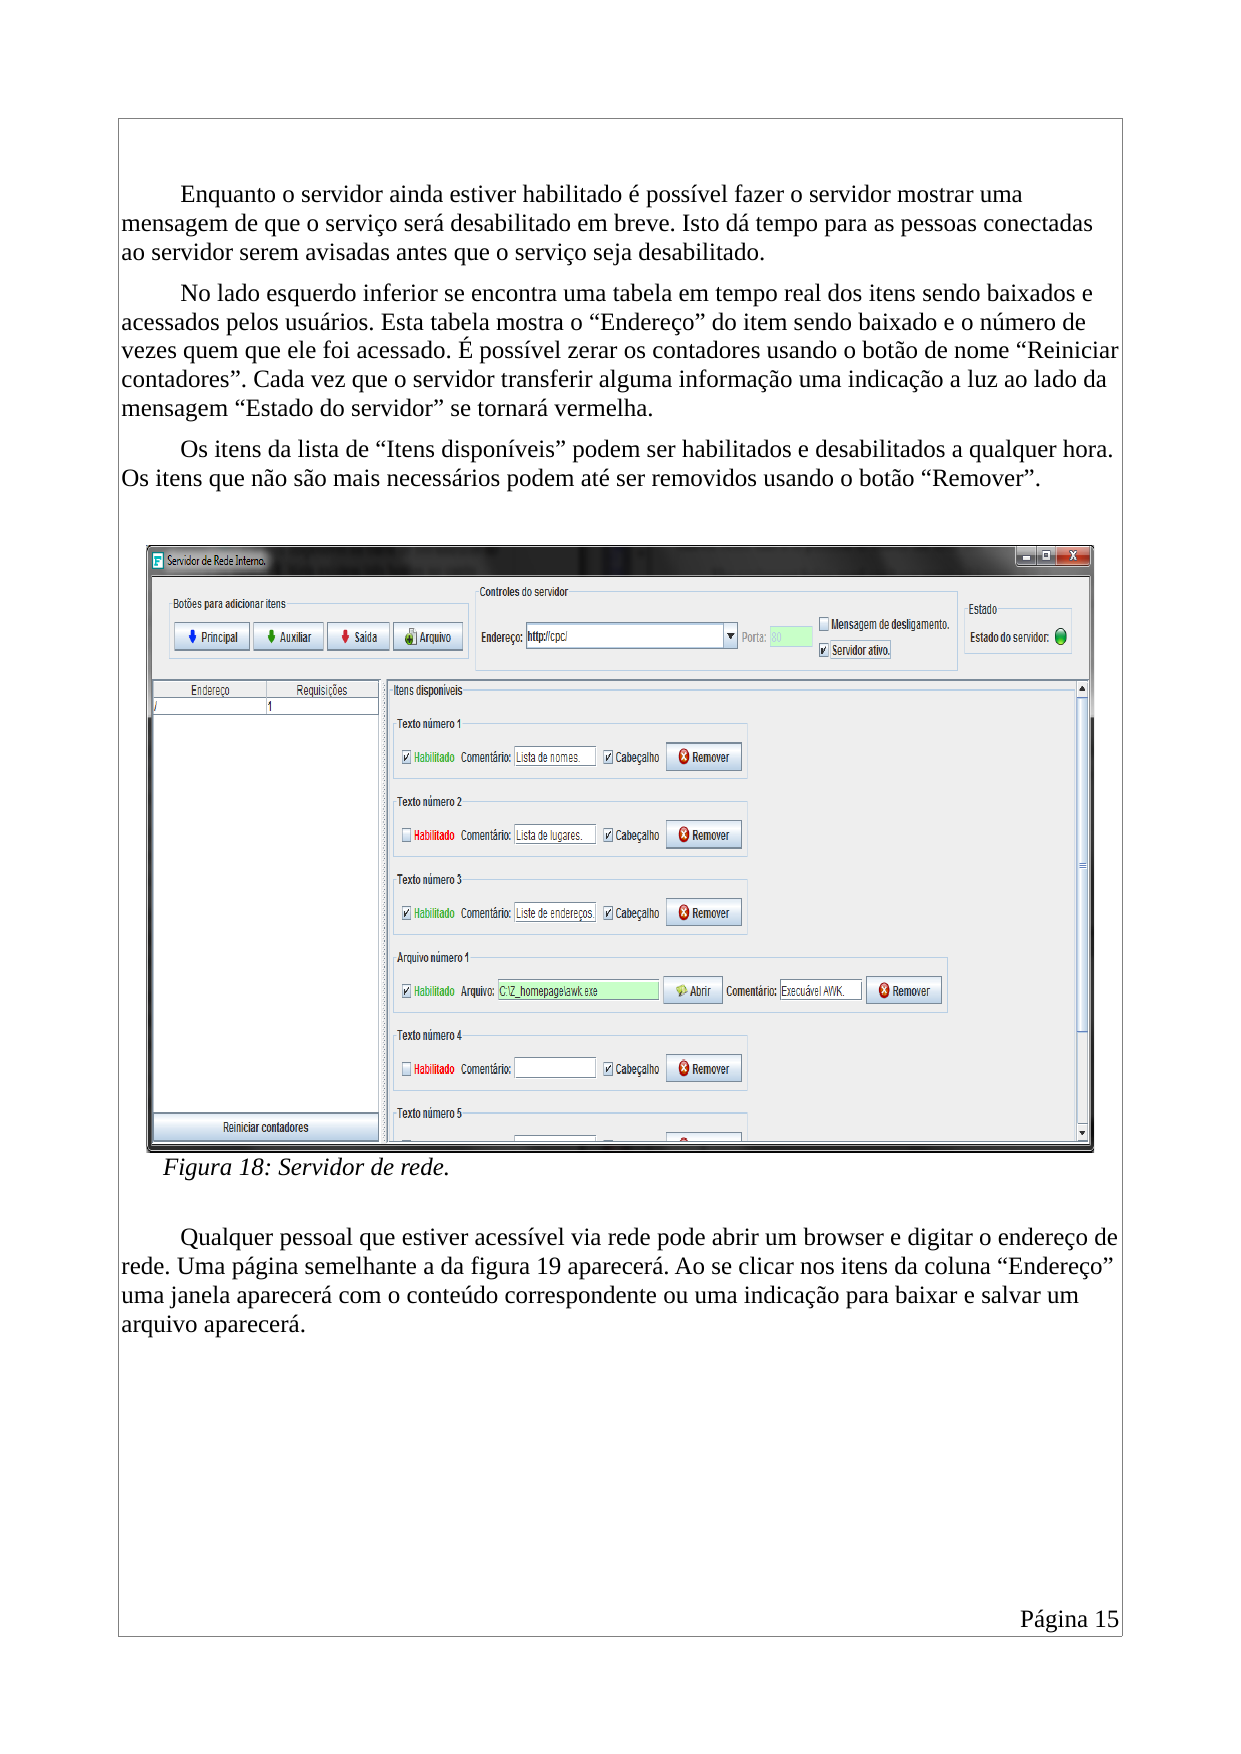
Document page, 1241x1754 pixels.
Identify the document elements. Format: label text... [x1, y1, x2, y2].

text Enquanto o servidor ainda estiver habilitado é possível fazer o servidor mostrar uma mensagem de que o serviço será desabilitado em breve. Isto dá tempo para as pessoas conectadas ao servidor serem avisadas antes que o serviço seja desabilitado. [121, 179, 1119, 266]
text Qualquer pessoal que estiver acessível via rede pode abrir um browser e digitar o endereço de rede. Uma página semelhante a da figura 19 aparecerá. Ao se clicar nos itens da coluna “Endereço” uma janela aparecerá com o conteúdo correspondente ou uma indicação para baixar e salvar um arquivo aparecerá. [121, 1222, 1119, 1337]
picture [146, 545, 1095, 1153]
text Figura 18: Servidor de rede. [163, 1153, 1077, 1181]
text Os itens da lista de “Itens disponíveis” podem ser habilitados e desabilitados a qualquer hora. Os itens que não são mais necessários podem até ser removidos usando o botão “Remover”. [121, 434, 1119, 492]
text No lado esquerdo inferior se encontra uma tabela em tempo real dos itens sendo baixados e acessados pelos usuários. Esta tabela mostra o “Endereço” do item sendo baixado e o número de vezes quem que ele foi acessado. É possível zerar os contadores usando o botão de nome “Reiniciar contadores”. Cada vez que o servidor transferir alguma informação uma indicação a luz ao lado da mensagem “Estado do servidor” se tornará vermelha. [121, 278, 1119, 422]
